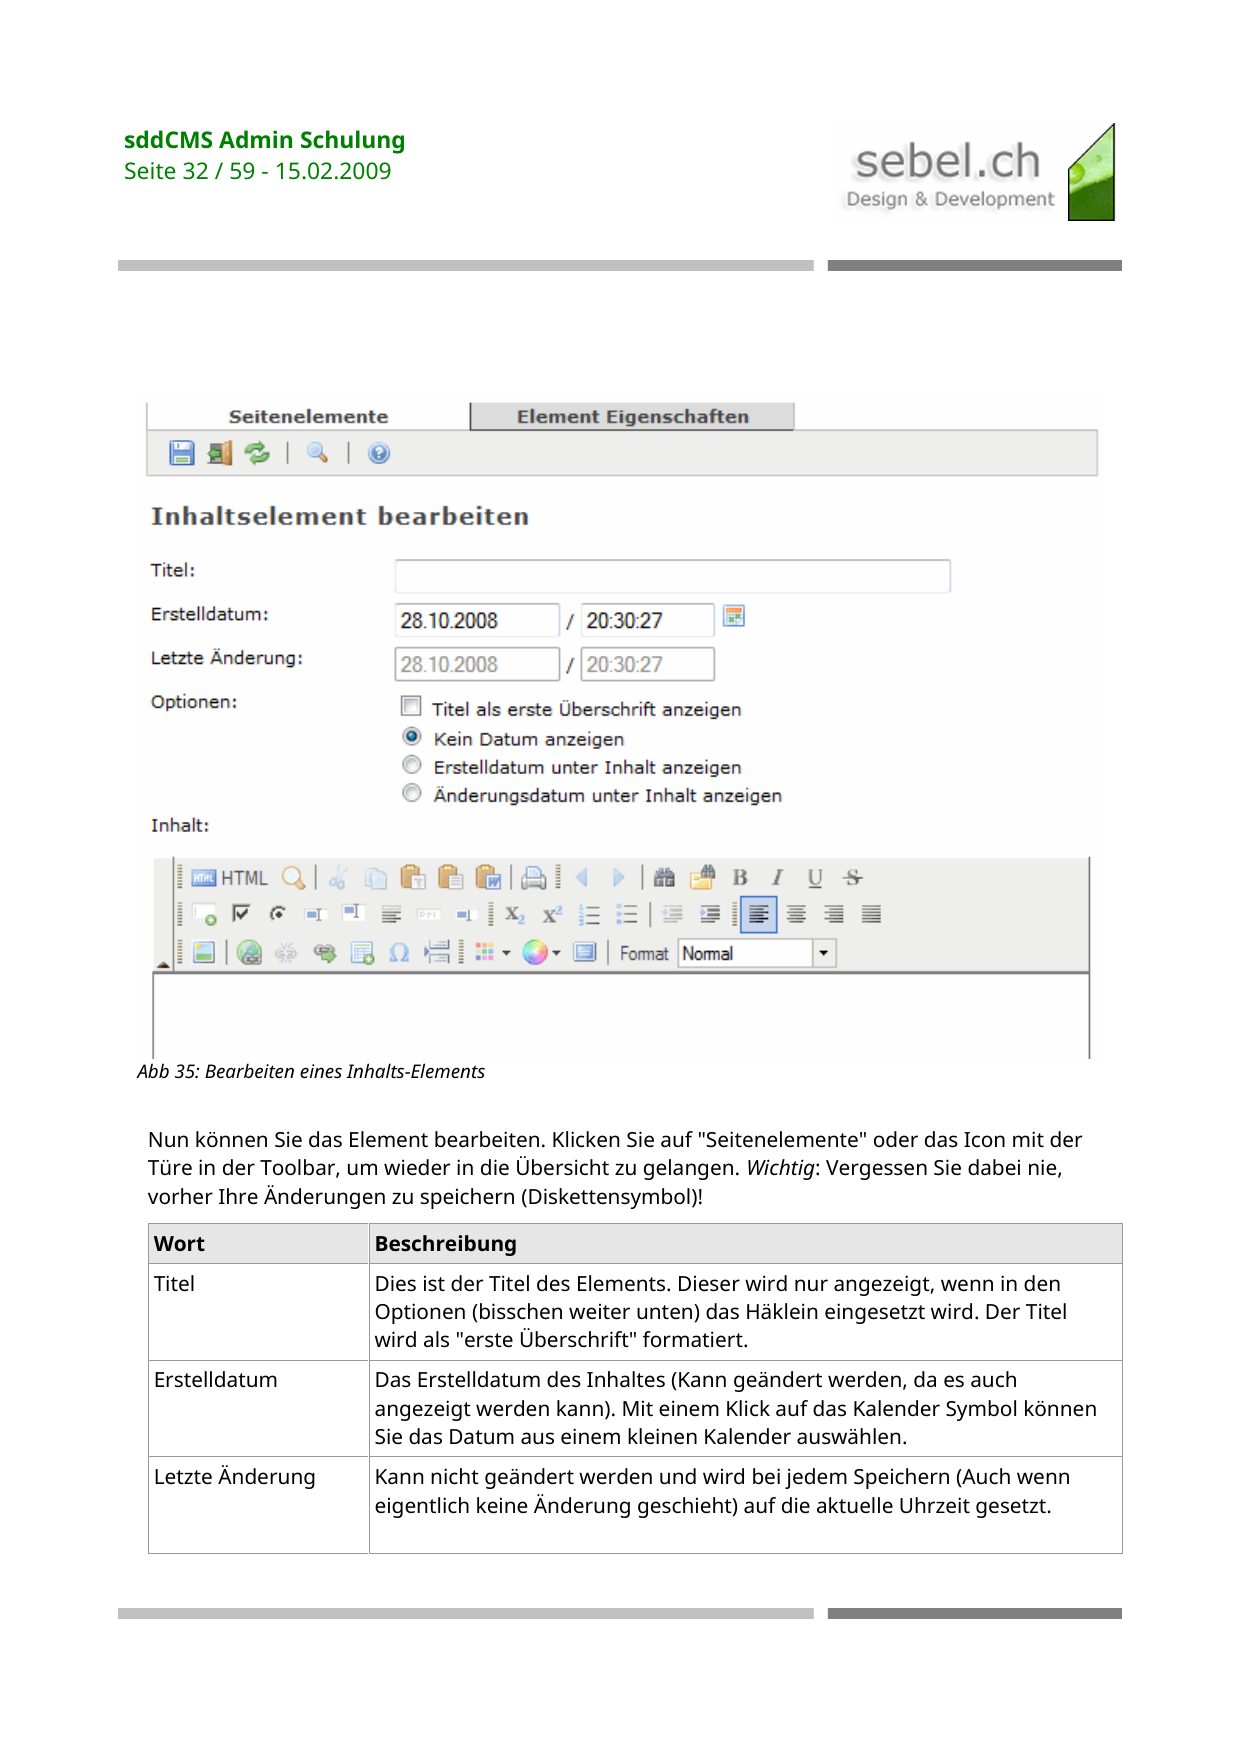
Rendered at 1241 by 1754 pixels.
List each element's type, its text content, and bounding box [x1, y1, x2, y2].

table_cell Titel [149, 1264, 368, 1360]
table_cell Erstelldatum [149, 1361, 368, 1456]
picture [137, 392, 1103, 1059]
picture [118, 1608, 1122, 1619]
table_cell Dies ist der Titel des Elements. Dieser wird nur angezeigt, wenn in den Optionen (bisschen weiter unten) das Häklein eingesetzt wird. Der Titel wird als "erste Überschrift" formatiert. [370, 1264, 1122, 1360]
table_cell Letzte Änderung [149, 1457, 368, 1553]
table_cell Kann nicht geändert werden und wird bei jedem Speichern (Auch wenn eigentlich keine Änderung geschieht) auf die aktuelle Uhrzeit gesetzt. [370, 1457, 1122, 1553]
picture [118, 260, 1122, 271]
table_header Beschreibung [370, 1224, 1122, 1263]
table_header Wort [149, 1224, 368, 1263]
text Nun können Sie das Element bearbeiten. Klicken Sie auf "Seitenelemente" oder das Icon mit der Türe in der Toolbar, um wieder in die Übersicht zu gelangen. Wichtig: Vergessen Sie dabei nie, vorher Ihre Änderungen zu speichern (Diskettensymbol)! [148, 1125, 1122, 1210]
table_cell Das Erstelldatum des Inhaltes (Kann geändert werden, da es auch angezeigt werden kann). Mit einem Klick auf das Kalender Symbol können Sie das Datum aus einem kleinen Kalender auswählen. [370, 1361, 1122, 1456]
text Abb 35: Bearbeiten eines Inhalts-Elements [137, 1059, 1103, 1084]
